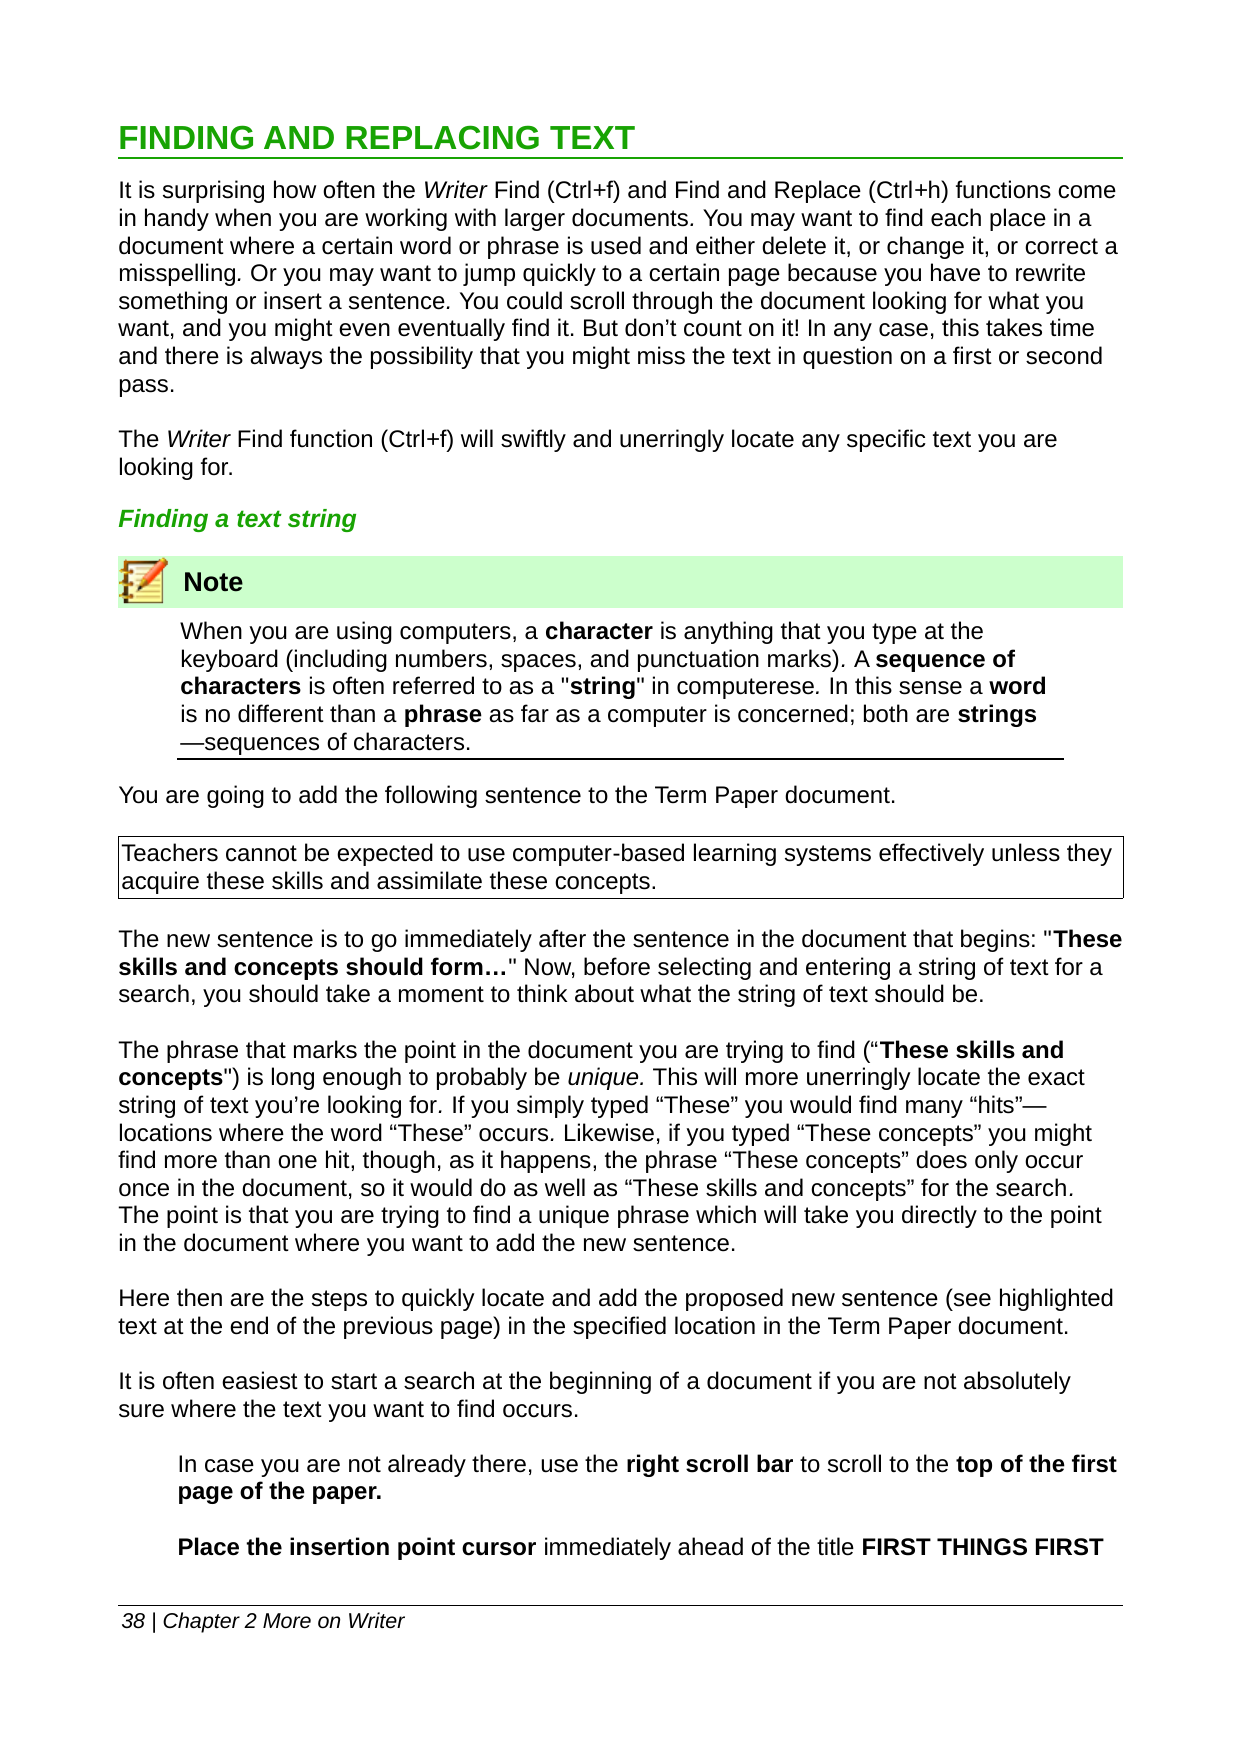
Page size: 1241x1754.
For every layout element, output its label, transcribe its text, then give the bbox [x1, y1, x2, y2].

text You are going to add the following sentence to the Term Paper document. [118, 781, 1123, 809]
subtitle FINDING AND REPLACING TEXT [118, 118, 1123, 157]
text In case you are not already there, use the right scroll bar to scroll to the top of the first page of the paper. [177, 1450, 1123, 1505]
text It is surprising how often the Writer Find (Ctrl+f) and Find and Replace (Ctrl+h) functions come in handy when you are working with larger documents. You may want to find each place in a document where a certain word or phrase is used and either delete it, or change it, or correct a misspelling. Or you may want to jump quickly to a certain page because you have to rewrite something or insert a sentence. You could scroll through the document looking for what you want, and you might even eventually find it. But don’t count on it! In any case, this takes time and there is always the possibility that you might miss the text in question on a first or second pass. [118, 176, 1123, 397]
subtitle Note [118, 556, 1123, 608]
text The phrase that marks the point in the document you are trying to find (“These skills and concepts") is long enough to probably be unique. This will more unerringly locate the exact string of text you’re looking for. If you simply typed “These” you would find many “hits”—locations where the word “These” occurs. Likewise, if you typed “These concepts” you might find more than one hit, though, as it happens, the phrase “These concepts” does only occur once in the document, so it would do as well as “These skills and concepts” for the search. The point is that you are trying to find a unique phrase which will take you directly to the point in the document where you want to add the new sentence. [118, 1036, 1123, 1256]
subtitle Finding a text string [118, 504, 1123, 532]
text Place the insertion point cursor immediately ahead of the title FIRST THINGS FIRST [177, 1532, 1123, 1560]
text Teachers cannot be expected to use computer-based learning systems effectively unless they acquire these skills and assimilate these concepts. [119, 837, 1123, 898]
text It is often easiest to start a search at the beginning of a document if you are not absolutely sure where the text you want to find occurs. [118, 1367, 1123, 1422]
picture [119, 556, 170, 607]
text When you are using computers, a character is anything that you type at the keyboard (including numbers, spaces, and punctuation marks). A sequence of characters is often referred to as a "string" in computerese. In this sense a word is no different than a phrase as far as a computer is concerned; both are strings—sequences of characters. [177, 614, 1064, 758]
text The Writer Find function (Ctrl+f) will swiftly and unerringly locate any specific text you are looking for. [118, 425, 1123, 480]
text Here then are the steps to quickly locate and add the proposed new sentence (see highlighted text at the end of the previous page) in the specified location in the Term Paper document. [118, 1284, 1123, 1339]
text The new sentence is to go immediately after the sentence in the document that begins: "These skills and concepts should form…" Now, before selecting and entering a string of text for a search, you should take a moment to think about what the string of text should be. [118, 925, 1123, 1008]
